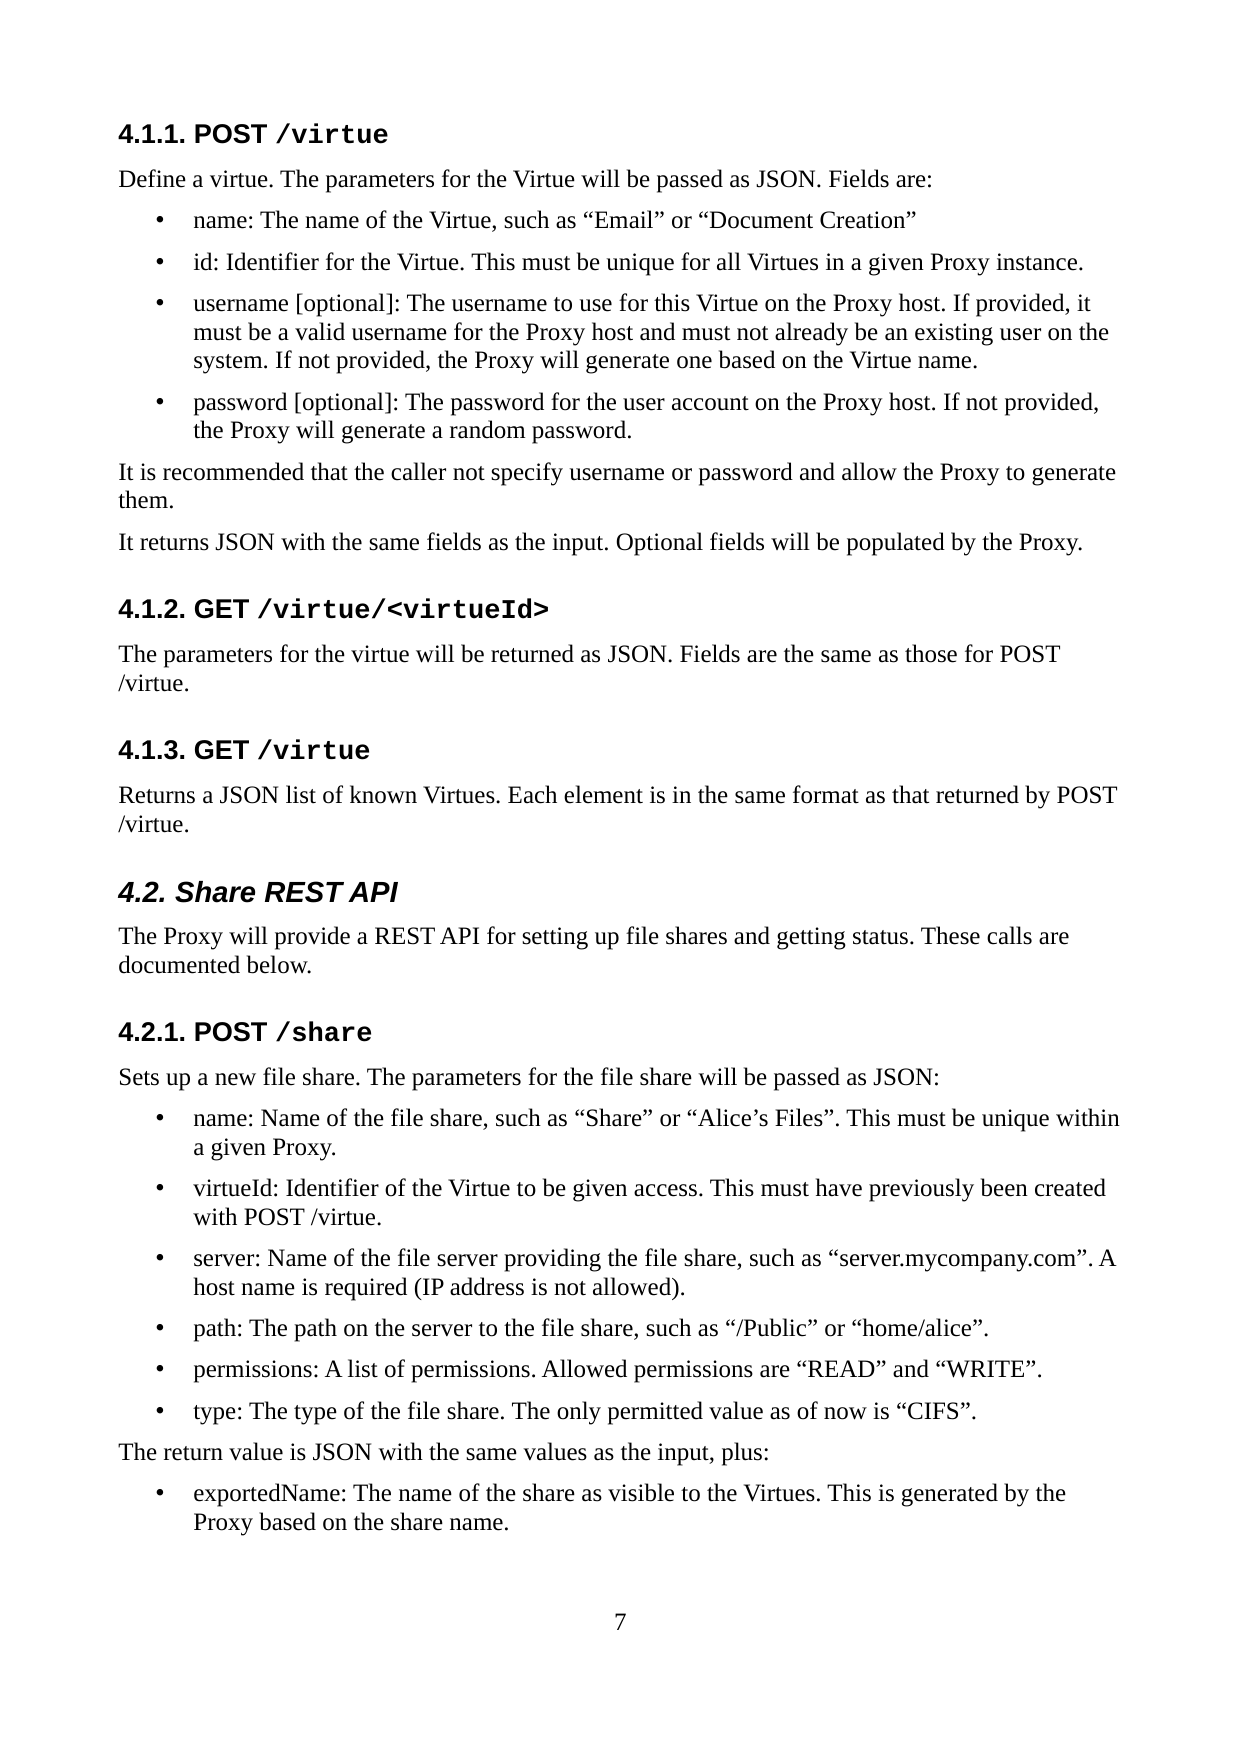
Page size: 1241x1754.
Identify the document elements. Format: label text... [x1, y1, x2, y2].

list username [optional]: The username to use for this Virtue on the Proxy host. If provided, it must be a valid username for the Proxy host and must not already be an existing user on the system. If not provided, the Proxy will generate one based on the Virtue name. [156, 288, 1122, 374]
list server: Name of the file server providing the file share, such as “server.mycompany.com”. A host name is required (IP address is not allowed). [156, 1243, 1122, 1301]
text Returns a JSON list of known Virtues. Each element is in the same format as that returned by POST /virtue. [118, 780, 1122, 837]
list id: Identifier for the Virtue. This must be unique for all Virtues in a given Proxy instance. [156, 247, 1122, 275]
subtitle GET /virtue/<virtueId> [118, 593, 1122, 626]
text It returns JSON with the same fields as the input. Optional fields will be populated by the Proxy. [118, 527, 1122, 555]
text Define a virtue. The parameters for the Virtue will be passed as JSON. Fields are: [118, 164, 1122, 193]
subtitle POST /virtue [118, 118, 1122, 152]
subtitle GET /virtue [118, 734, 1122, 767]
list exportedName: The name of the share as visible to the Virtues. This is generated by the Proxy based on the share name. [156, 1478, 1122, 1536]
text The Proxy will provide a REST API for setting up file shares and getting status. These calls are documented below. [118, 921, 1122, 978]
list virtueId: Identifier of the Virtue to be given access. This must have previously been created with POST /virtue. [156, 1173, 1122, 1231]
list permissions: A list of permissions. Allowed permissions are “READ” and “WRITE”. [156, 1354, 1122, 1383]
list name: The name of the Virtue, such as “Email” or “Document Creation” [156, 205, 1122, 234]
text Sets up a new file share. The parameters for the file share will be passed as JSON: [118, 1062, 1122, 1091]
text The return value is JSON with the same values as the input, plus: [118, 1437, 1122, 1466]
list type: The type of the file share. The only permitted value as of now is “CIFS”. [156, 1396, 1122, 1424]
list name: Name of the file share, such as “Share” or “Alice’s Files”. This must be unique within a given Proxy. [156, 1103, 1122, 1161]
subtitle POST /share [118, 1016, 1122, 1049]
text The parameters for the virtue will be returned as JSON. Fields are the same as those for POST /virtue. [118, 639, 1122, 696]
subtitle Share REST API [118, 875, 1122, 908]
list path: The path on the server to the file share, such as “/Public” or “home/alice”. [156, 1313, 1122, 1342]
list password [optional]: The password for the user account on the Proxy host. If not provided, the Proxy will generate a random password. [156, 387, 1122, 444]
text It is recommended that the caller not specify username or password and allow the Proxy to generate them. [118, 457, 1122, 514]
